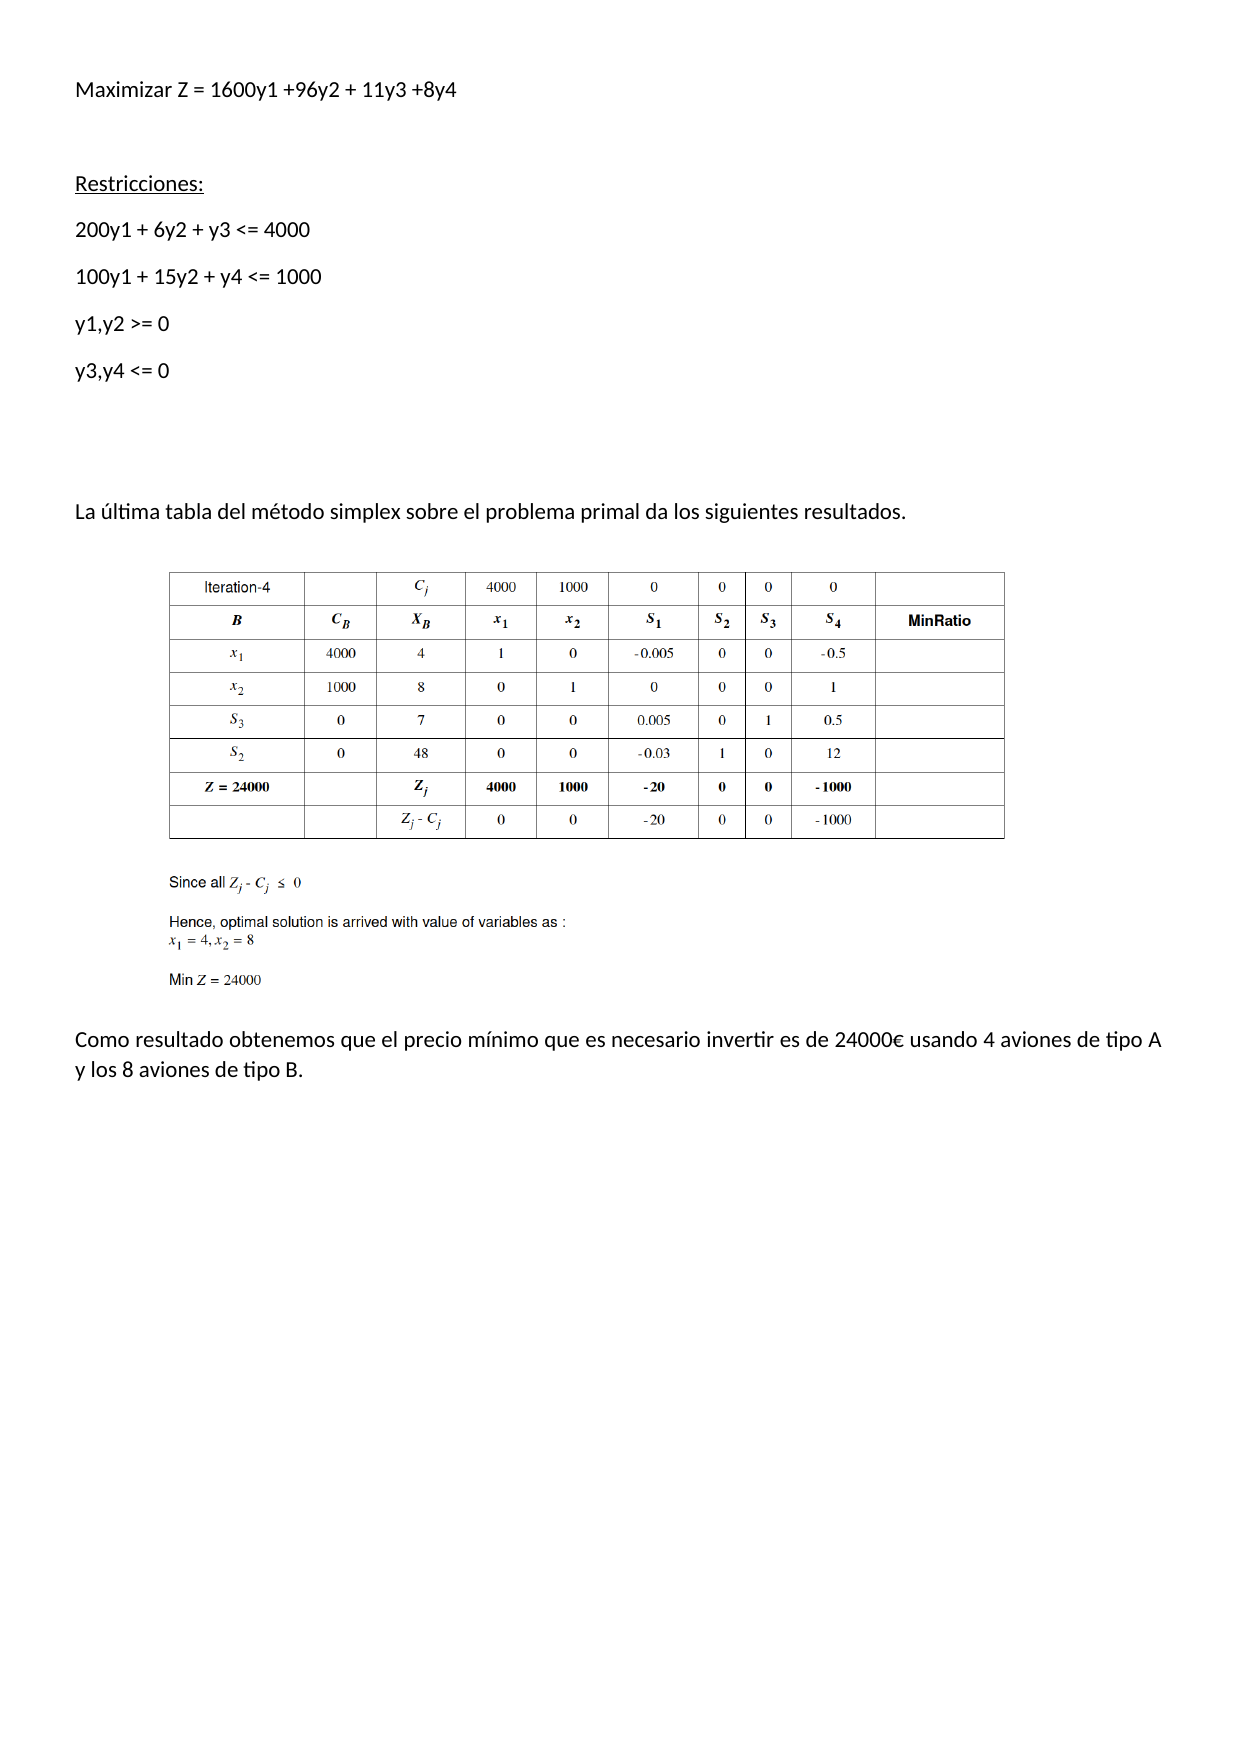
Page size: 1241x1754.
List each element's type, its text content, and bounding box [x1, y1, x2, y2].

picture [161, 556, 1011, 1005]
text Como resultado obtenemos que el precio mínimo que es necesario invertir es de 24000€ usando 4 aviones de tipo A y los 8 aviones de tipo B. [75, 544, 1165, 1083]
text y1,y2 >= 0 [75, 309, 1165, 337]
text 100y1 + 15y2 + y4 <= 1000 [75, 262, 1165, 291]
text Maximizar Z = 1600y1 +96y2 + 11y3 +8y4 [75, 75, 1165, 103]
text 200y1 + 6y2 + y3 <= 4000 [75, 216, 1165, 244]
text La última tabla del método simplex sobre el problema primal da los siguientes resultados. [75, 497, 1165, 525]
text y3,y4 <= 0 [75, 356, 1165, 384]
text Restricciones: [75, 169, 1165, 197]
